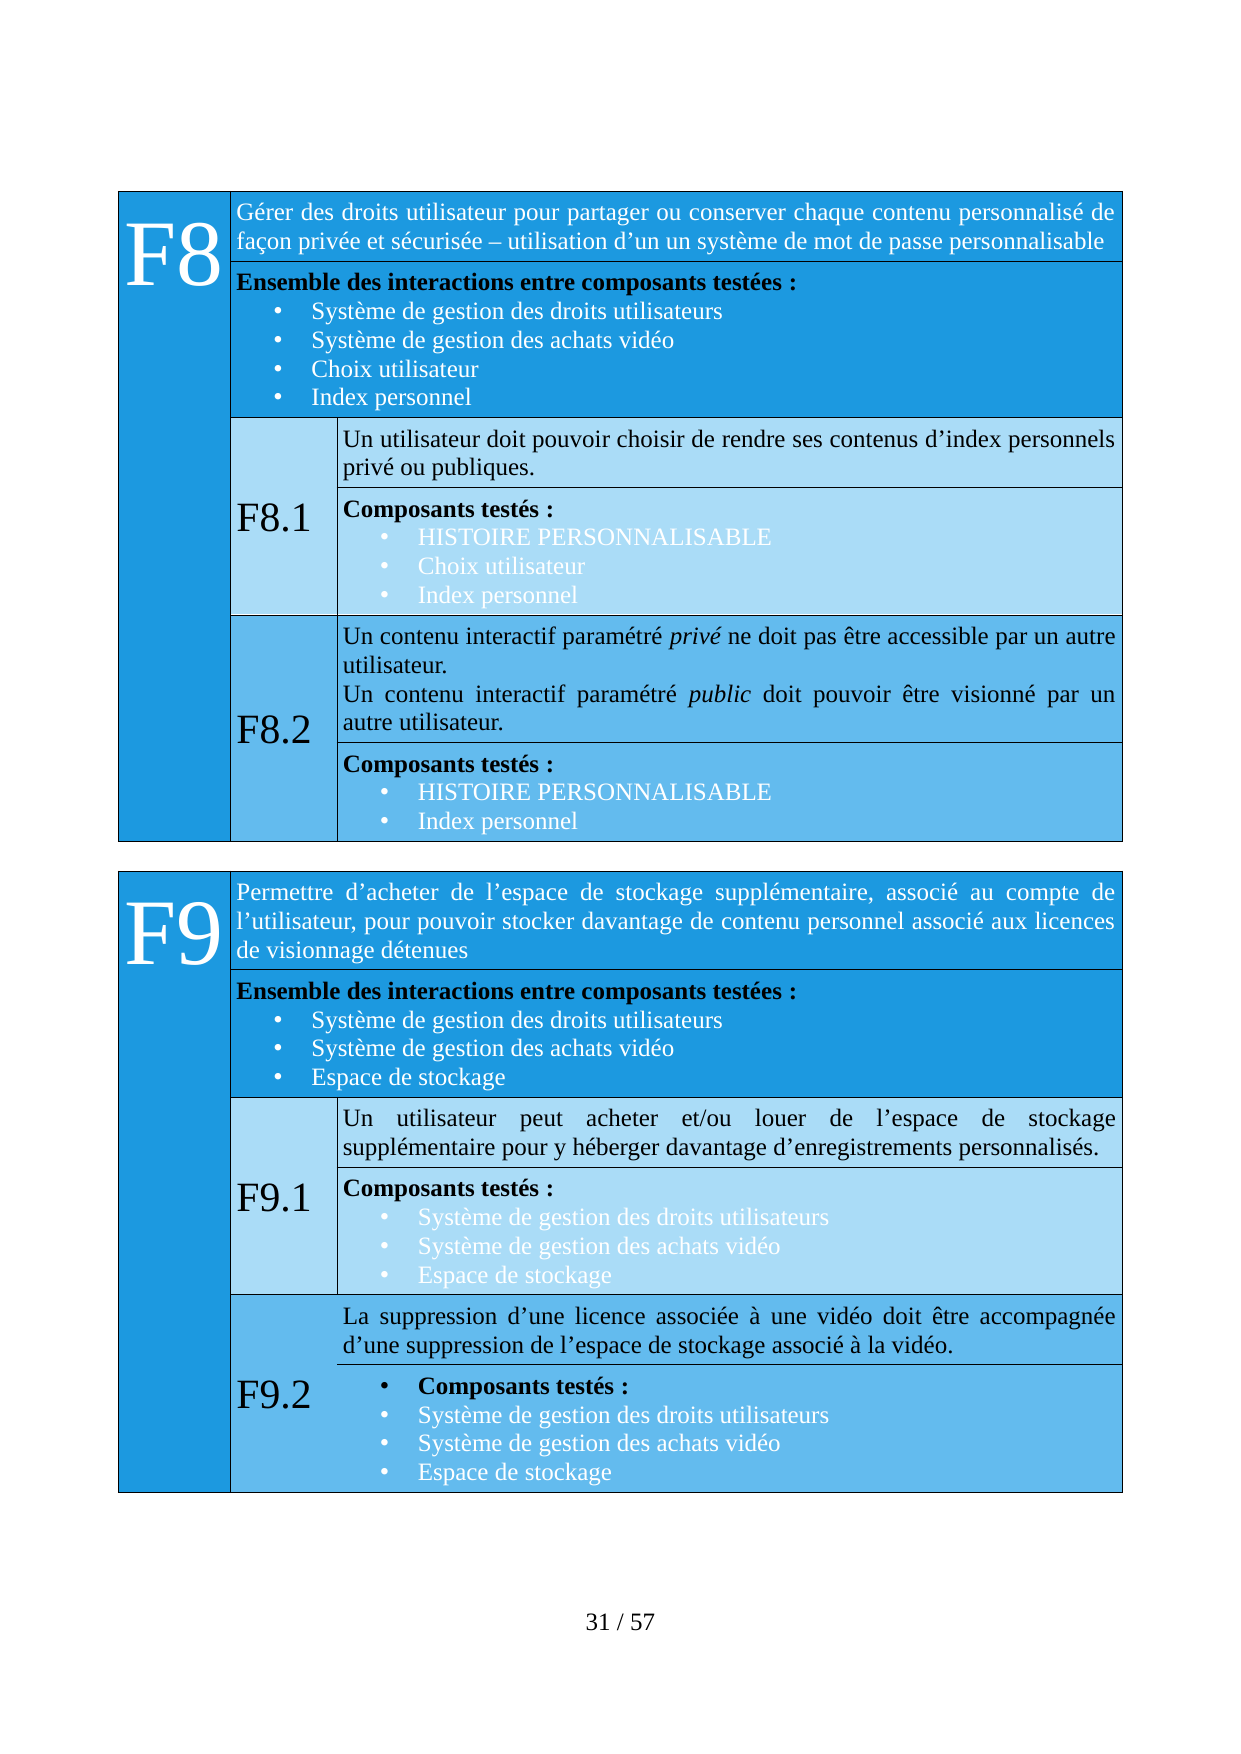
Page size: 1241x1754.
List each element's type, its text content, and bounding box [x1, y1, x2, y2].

table_cell Un utilisateur peut acheter et/ou louer de l’espace de stockage supplémentaire pour y héberger davantage d’enregistrements personnalisés. [338, 1098, 1122, 1167]
table_cell Un contenu interactif paramétré privé ne doit pas être accessible par un autre utilisateur. Un contenu interactif paramétré public doit pouvoir être visionné par un autre utilisateur. [338, 616, 1122, 742]
table_cell F9.1 [231, 1098, 337, 1294]
table_cell Composants testés : HISTOIRE PERSONNALISABLE Index personnel [338, 743, 1122, 841]
table_header Gérer des droits utilisateur pour partager ou conserver chaque contenu personnalisé de façon privée et sécurisée – utilisation d’un un système de mot de passe personnalisable [231, 192, 1122, 261]
table_cell F8.1 [231, 418, 337, 614]
table_cell Composants testés : Système de gestion des droits utilisateurs Système de gestion des achats vidéo Espace de stockage [338, 1168, 1122, 1294]
table_header F9 [119, 872, 230, 1492]
table_header F8 [119, 192, 230, 841]
table_cell La suppression d’une licence associée à une vidéo doit être accompagnée d’une suppression de l’espace de stockage associé à la vidéo. [337, 1295, 1122, 1364]
table_cell Ensemble des interactions entre composants testées : Système de gestion des droits utilisateurs Système de gestion des achats vidéo Espace de stockage [231, 970, 1122, 1097]
table_cell Composants testés : Système de gestion des droits utilisateurs Système de gestion des achats vidéo Espace de stockage [337, 1365, 1122, 1492]
table_cell Composants testés : HISTOIRE PERSONNALISABLE Choix utilisateur Index personnel [338, 488, 1122, 614]
table_cell F9.2 [231, 1295, 337, 1492]
table_cell Ensemble des interactions entre composants testées : Système de gestion des droits utilisateurs Système de gestion des achats vidéo Choix utilisateur Index personnel [231, 262, 1122, 417]
table_header Permettre d’acheter de l’espace de stockage supplémentaire, associé au compte de l’utilisateur, pour pouvoir stocker davantage de contenu personnel associé aux licences de visionnage détenues [231, 872, 1122, 969]
table_cell F8.2 [231, 616, 337, 841]
table_cell Un utilisateur doit pouvoir choisir de rendre ses contenus d’index personnels privé ou publiques. [338, 418, 1122, 487]
